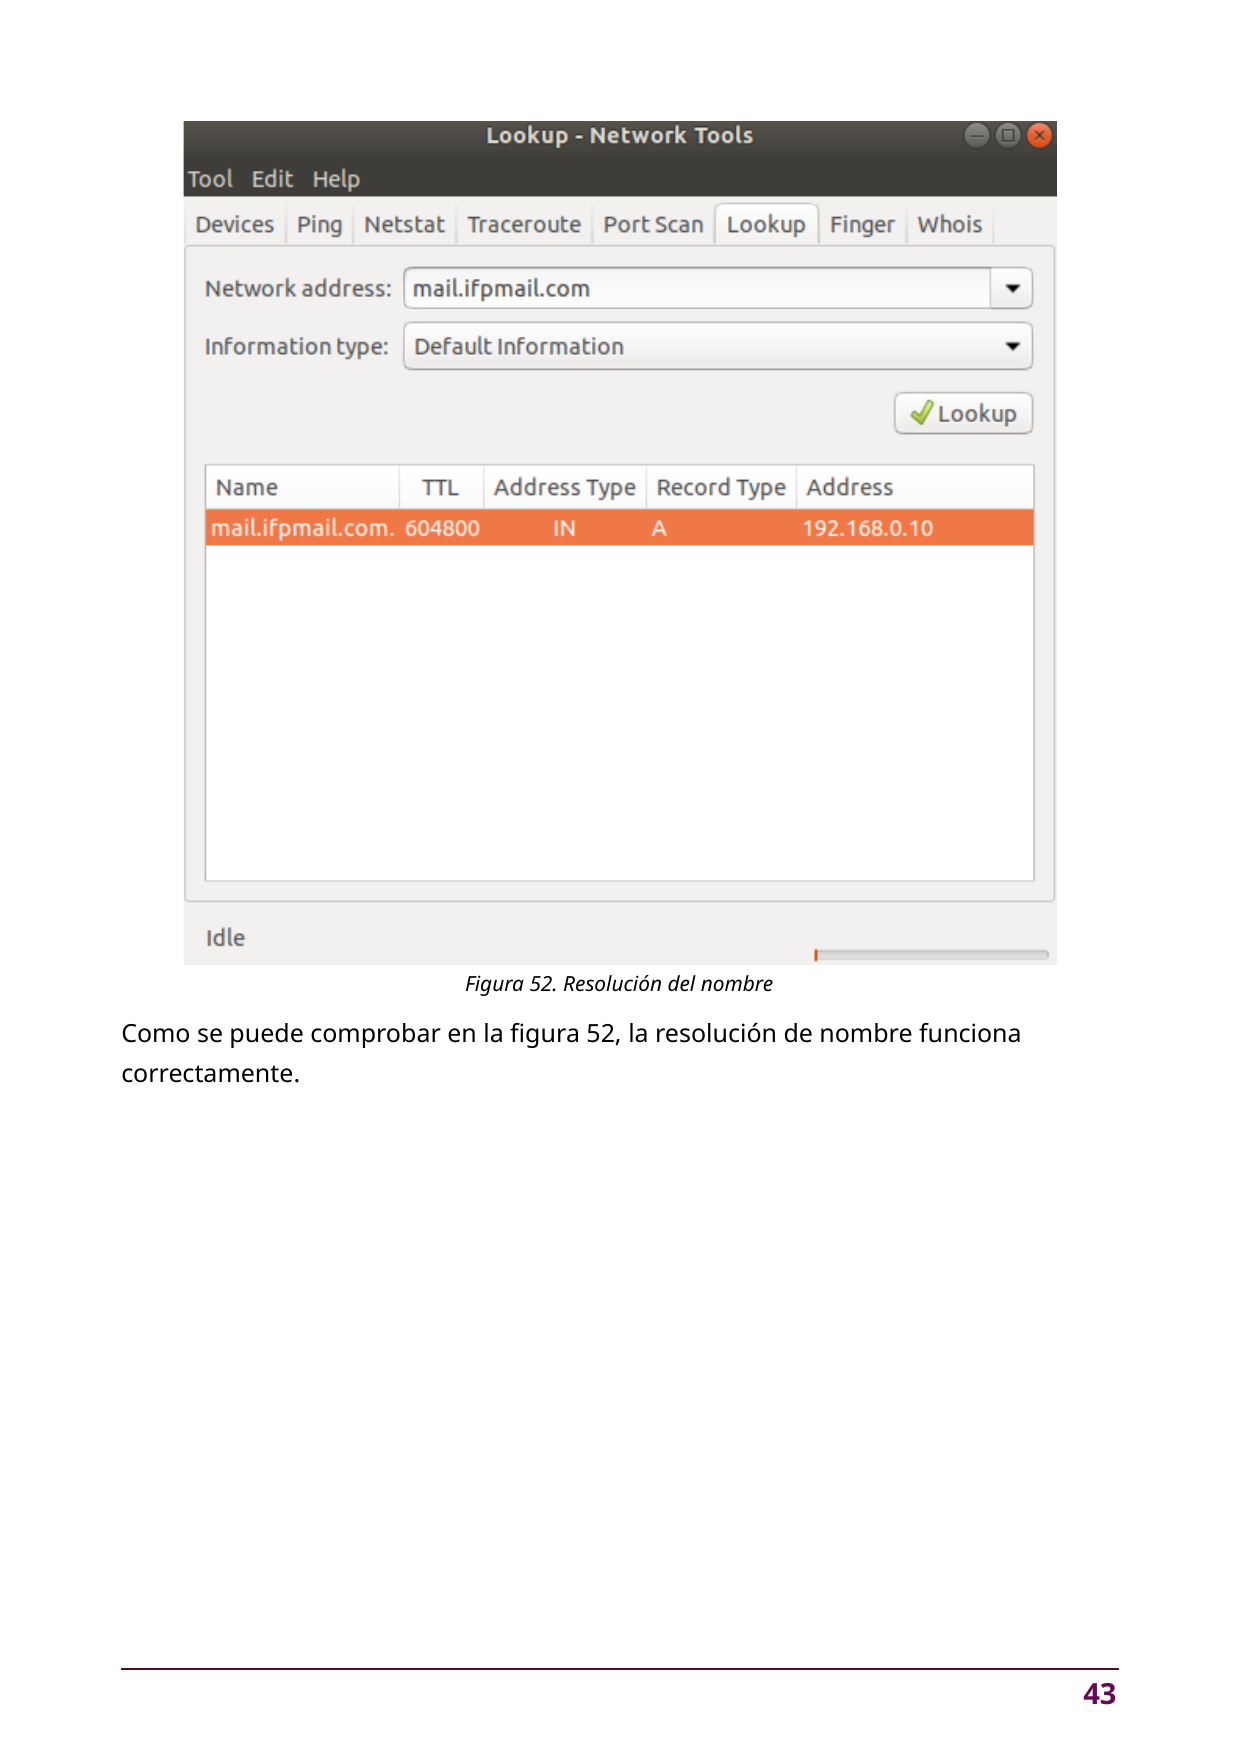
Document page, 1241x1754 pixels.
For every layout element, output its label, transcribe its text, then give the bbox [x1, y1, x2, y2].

text Como se puede comprobar en la figura 52, la resolución de nombre funciona correctamente. [121, 1016, 1119, 1089]
text Figura 52. Resolución del nombre [121, 121, 1119, 997]
picture [183, 121, 1057, 965]
